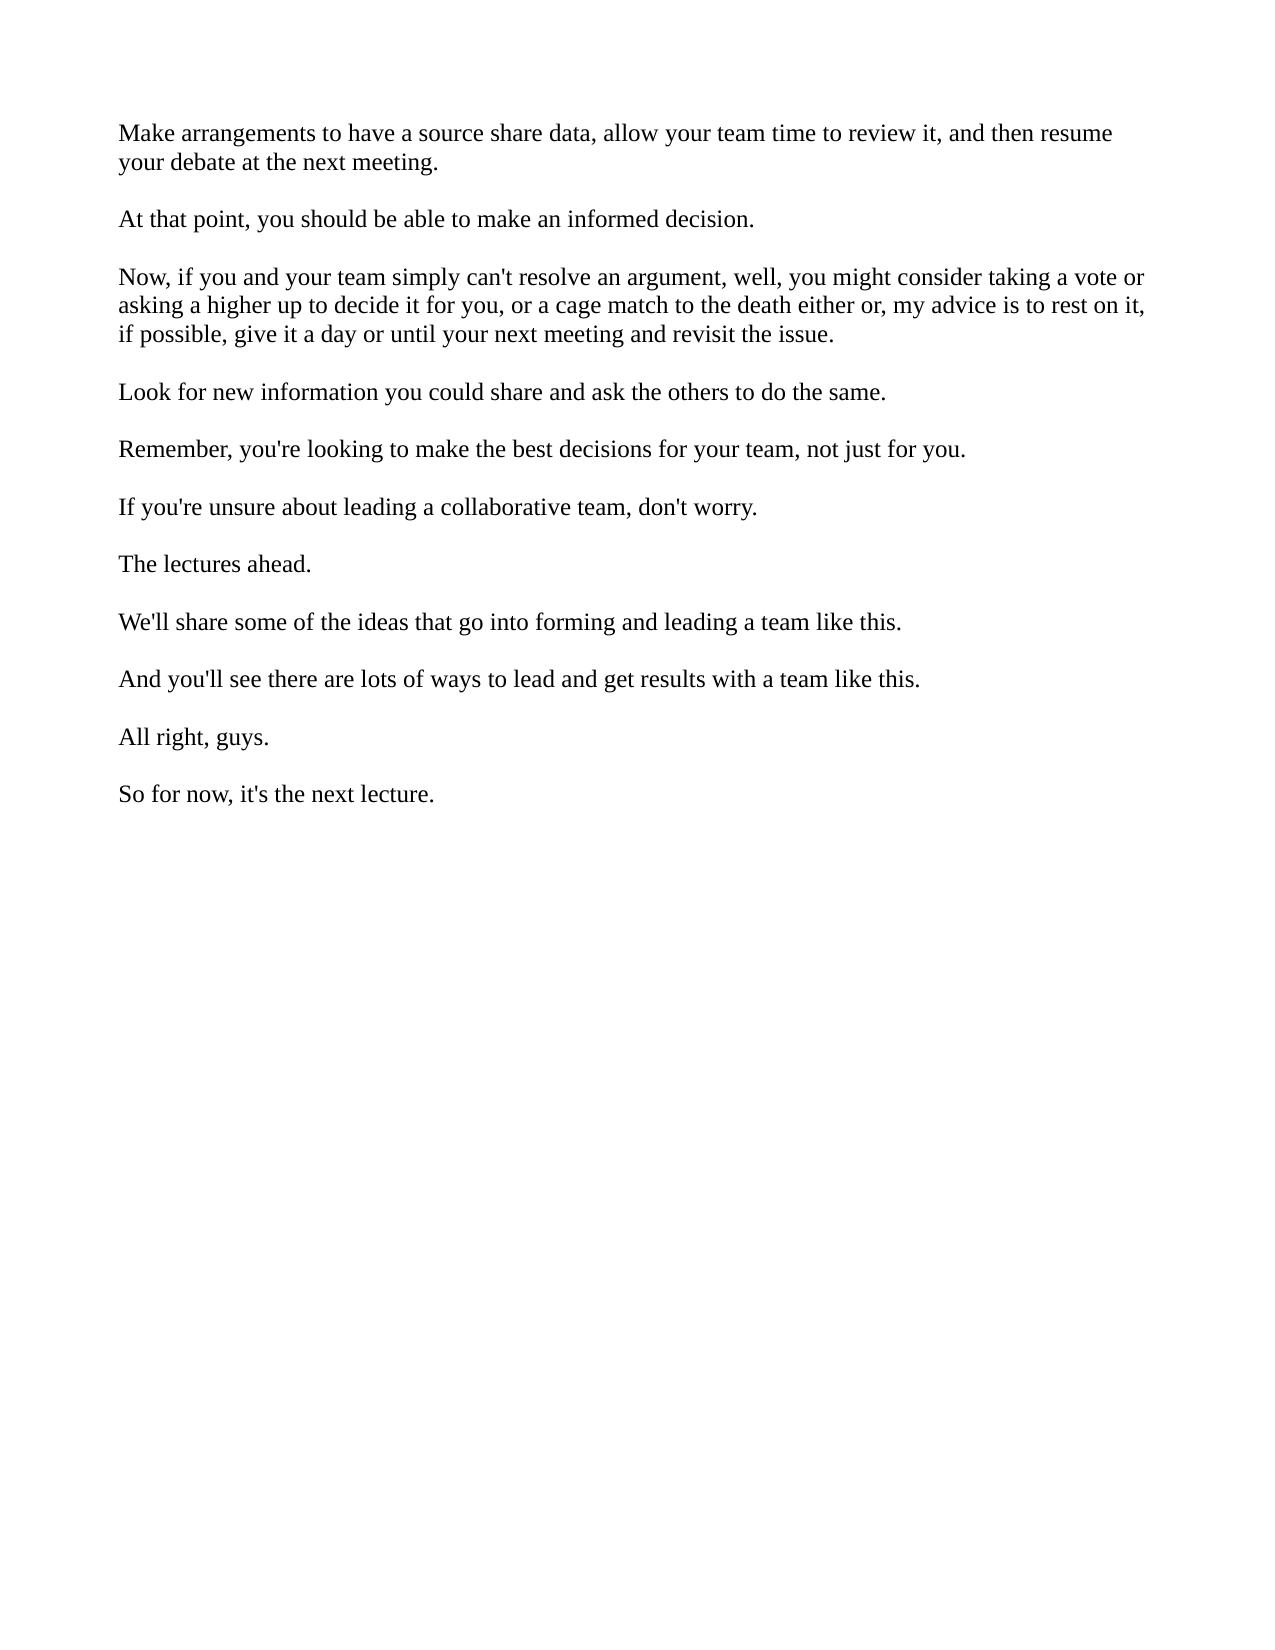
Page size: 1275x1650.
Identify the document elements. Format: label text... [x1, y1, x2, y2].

text Make arrangements to have a source share data, allow your team time to review it, and then resume your debate at the next meeting. [118, 118, 1157, 176]
text At that point, you should be able to make an informed decision. [118, 204, 1157, 233]
text Now, if you and your team simply can't resolve an argument, well, you might consider taking a vote or asking a higher up to decide it for you, or a cage match to the death either or, my advice is to rest on it, if possible, give it a day or until your next meeting and revisit the issue. [118, 262, 1157, 348]
text So for now, it's the next lecture. [118, 779, 1157, 808]
text The lectures ahead. [118, 549, 1157, 578]
text If you're unsure about leading a collaborative team, don't worry. [118, 492, 1157, 521]
text All right, guys. [118, 722, 1157, 751]
text Look for new information you could share and ask the others to do the same. [118, 377, 1157, 406]
text We'll share some of the ideas that go into forming and leading a team like this. [118, 607, 1157, 636]
text And you'll see there are lots of ways to lead and get results with a team like this. [118, 664, 1157, 693]
text Remember, you're looking to make the best decisions for your team, not just for you. [118, 434, 1157, 463]
